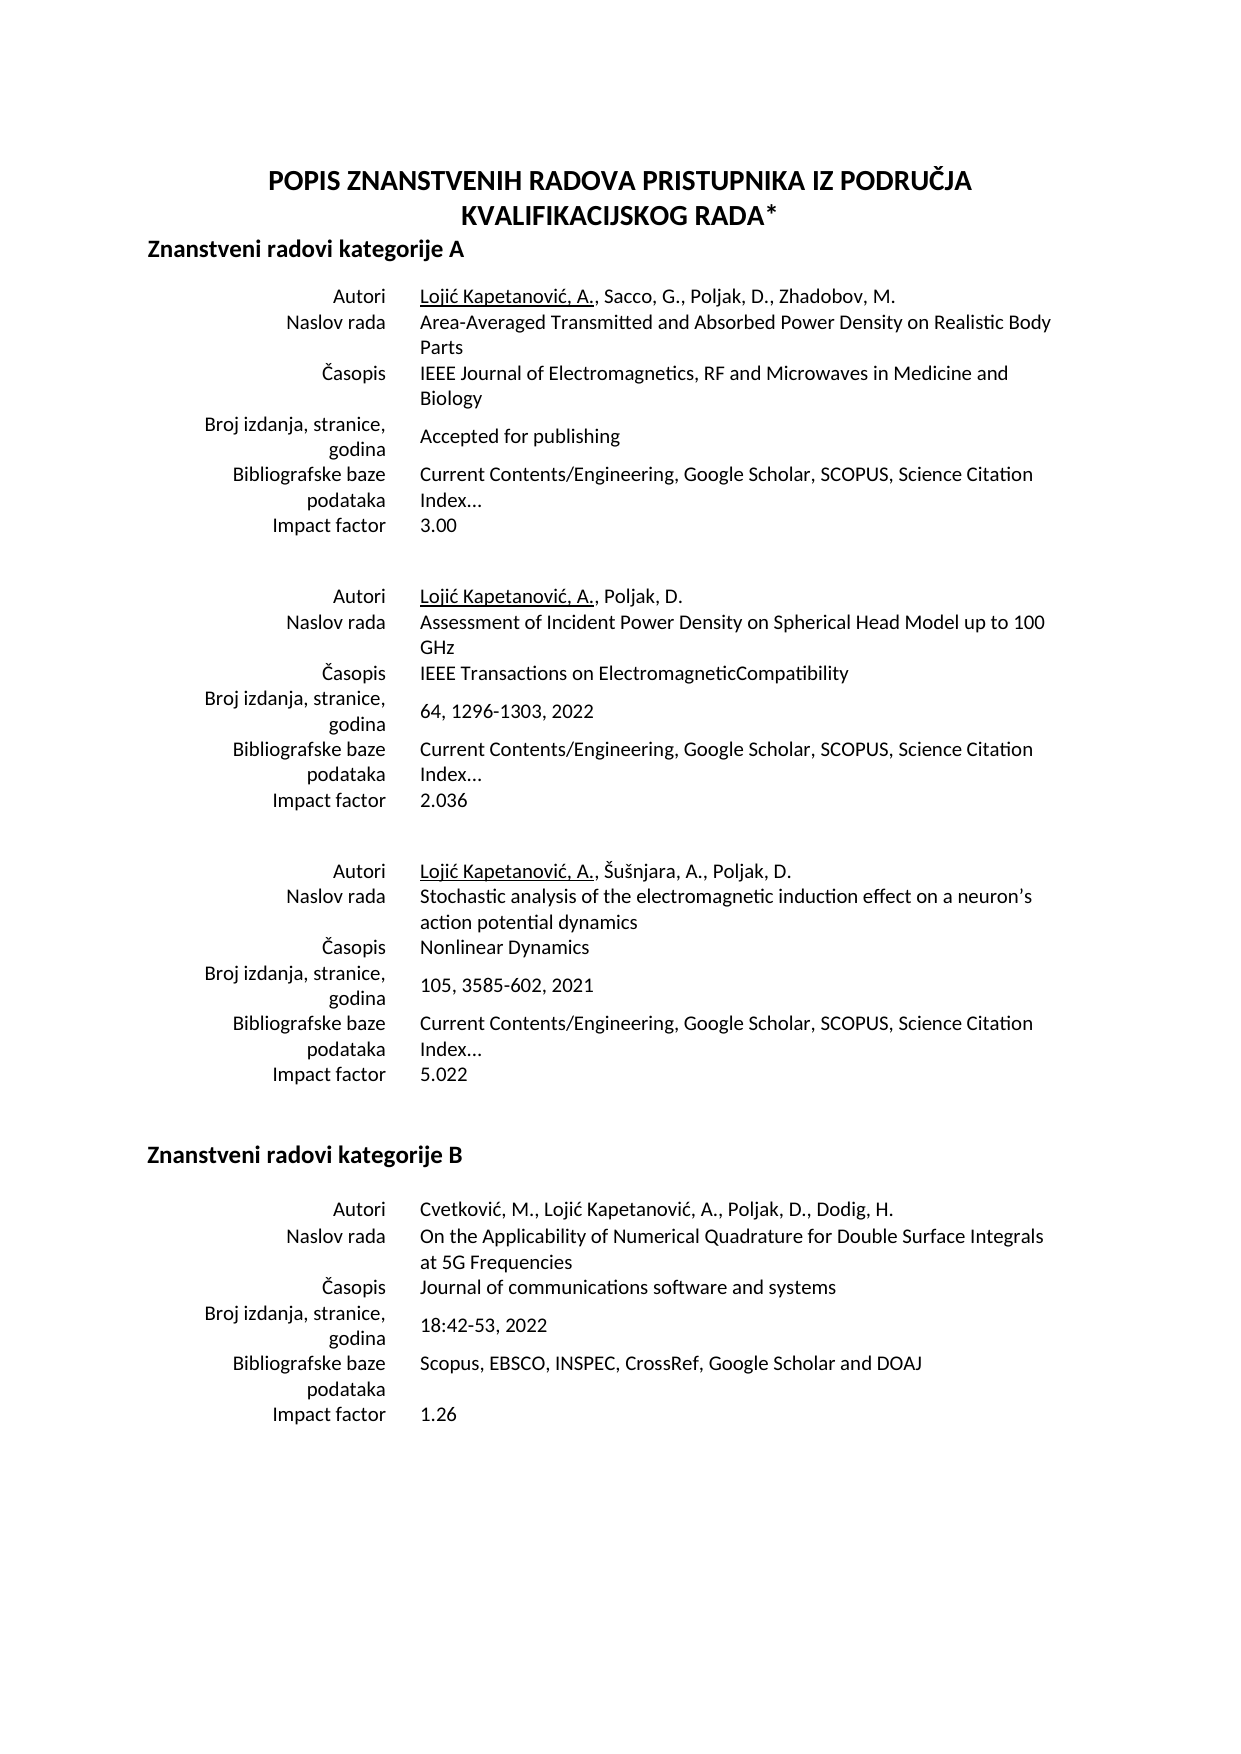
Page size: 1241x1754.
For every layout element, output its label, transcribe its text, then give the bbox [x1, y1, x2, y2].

table_cell Impact factor [136, 1061, 409, 1112]
table_cell Naslov rada [136, 609, 409, 660]
table_cell 3.00 [409, 513, 1081, 563]
text POPIS ZNANSTVENIH RADOVA PRISTUPNIKA IZ PODRUČJA [148, 162, 1092, 197]
table_header Cvetković, M., Lojić Kapetanović, A., Poljak, D., Dodig, H. [409, 1197, 1081, 1223]
table_cell Naslov rada [136, 1224, 409, 1274]
table_cell Bibliografske baze podataka [136, 462, 409, 512]
table_header Autori [136, 858, 409, 883]
table_cell Impact factor [136, 1401, 409, 1427]
table_cell IEEE Journal of Electromagnetics, RF and Microwaves in Medicine and Biology [409, 360, 1081, 411]
table_cell Assessment of Incident Power Density on Spherical Head Model up to 100 GHz [409, 609, 1081, 660]
table_cell Current Contents/Engineering, Google Scholar, SCOPUS, Science Citation Index... [409, 736, 1081, 787]
table_cell Area-Averaged Transmitted and Absorbed Power Density on Realistic Body Parts [409, 309, 1081, 360]
table_cell Bibliografske baze podataka [136, 1011, 409, 1061]
table_cell On the Applicability of Numerical Quadrature for Double Surface Integrals at 5G Frequencies [409, 1224, 1081, 1274]
table_cell Naslov rada [136, 309, 409, 360]
table_cell Časopis [136, 360, 409, 411]
table_header Autori [136, 284, 409, 309]
table_cell Broj izdanja, stranice, godina [136, 685, 409, 736]
table_cell Current Contents/Engineering, Google Scholar, SCOPUS, Science Citation Index... [409, 1011, 1081, 1061]
table_header Znanstveni radovi kategorije B [136, 1133, 1081, 1176]
table_cell Bibliografske baze podataka [136, 736, 409, 787]
text KVALIFIKACIJSKOG RADA* [148, 197, 1092, 233]
table_cell Broj izdanja, stranice, godina [136, 960, 409, 1011]
table_cell Bibliografske baze podataka [136, 1351, 409, 1401]
table_header Lojić Kapetanović, A., Sacco, G., Poljak, D., Zhadobov, M. [409, 284, 1081, 309]
table_cell Časopis [136, 934, 409, 960]
table_cell Journal of communications software and systems [409, 1274, 1081, 1300]
table_cell 64, 1296-1303, 2022 [409, 685, 1081, 736]
table_cell Impact factor [136, 513, 409, 563]
table_cell 2.036 [409, 787, 1081, 838]
table_header Autori [136, 1197, 409, 1223]
table_cell Accepted for publishing [409, 411, 1081, 462]
table_cell IEEE Transactions on ElectromagneticCompatibility [409, 660, 1081, 685]
table_cell Časopis [136, 1274, 409, 1300]
table_cell 105, 3585-602, 2021 [409, 960, 1081, 1011]
table_cell Nonlinear Dynamics [409, 934, 1081, 960]
table_cell Current Contents/Engineering, Google Scholar, SCOPUS, Science Citation Index... [409, 462, 1081, 512]
table_cell Impact factor [136, 787, 409, 838]
table_cell Stochastic analysis of the electromagnetic induction effect on a neuron’s action potential dynamics [409, 884, 1081, 934]
table_cell 18:42-53, 2022 [409, 1300, 1081, 1351]
text Znanstveni radovi kategorije A [148, 233, 1092, 263]
table_cell 5.022 [409, 1061, 1081, 1112]
table_cell Naslov rada [136, 884, 409, 934]
table_header Autori [136, 584, 409, 609]
table_cell [409, 1427, 1081, 1432]
table_header Lojić Kapetanović, A., Šušnjara, A., Poljak, D. [409, 858, 1081, 883]
table_cell Broj izdanja, stranice, godina [136, 411, 409, 462]
table_cell Scopus, EBSCO, INSPEC, CrossRef, Google Scholar and DOAJ [409, 1351, 1081, 1401]
table_cell Časopis [136, 660, 409, 685]
table_cell 1.26 [409, 1401, 1081, 1427]
table_header Lojić Kapetanović, A., Poljak, D. [409, 584, 1081, 609]
table_cell [136, 1427, 409, 1432]
table_cell Broj izdanja, stranice, godina [136, 1300, 409, 1351]
